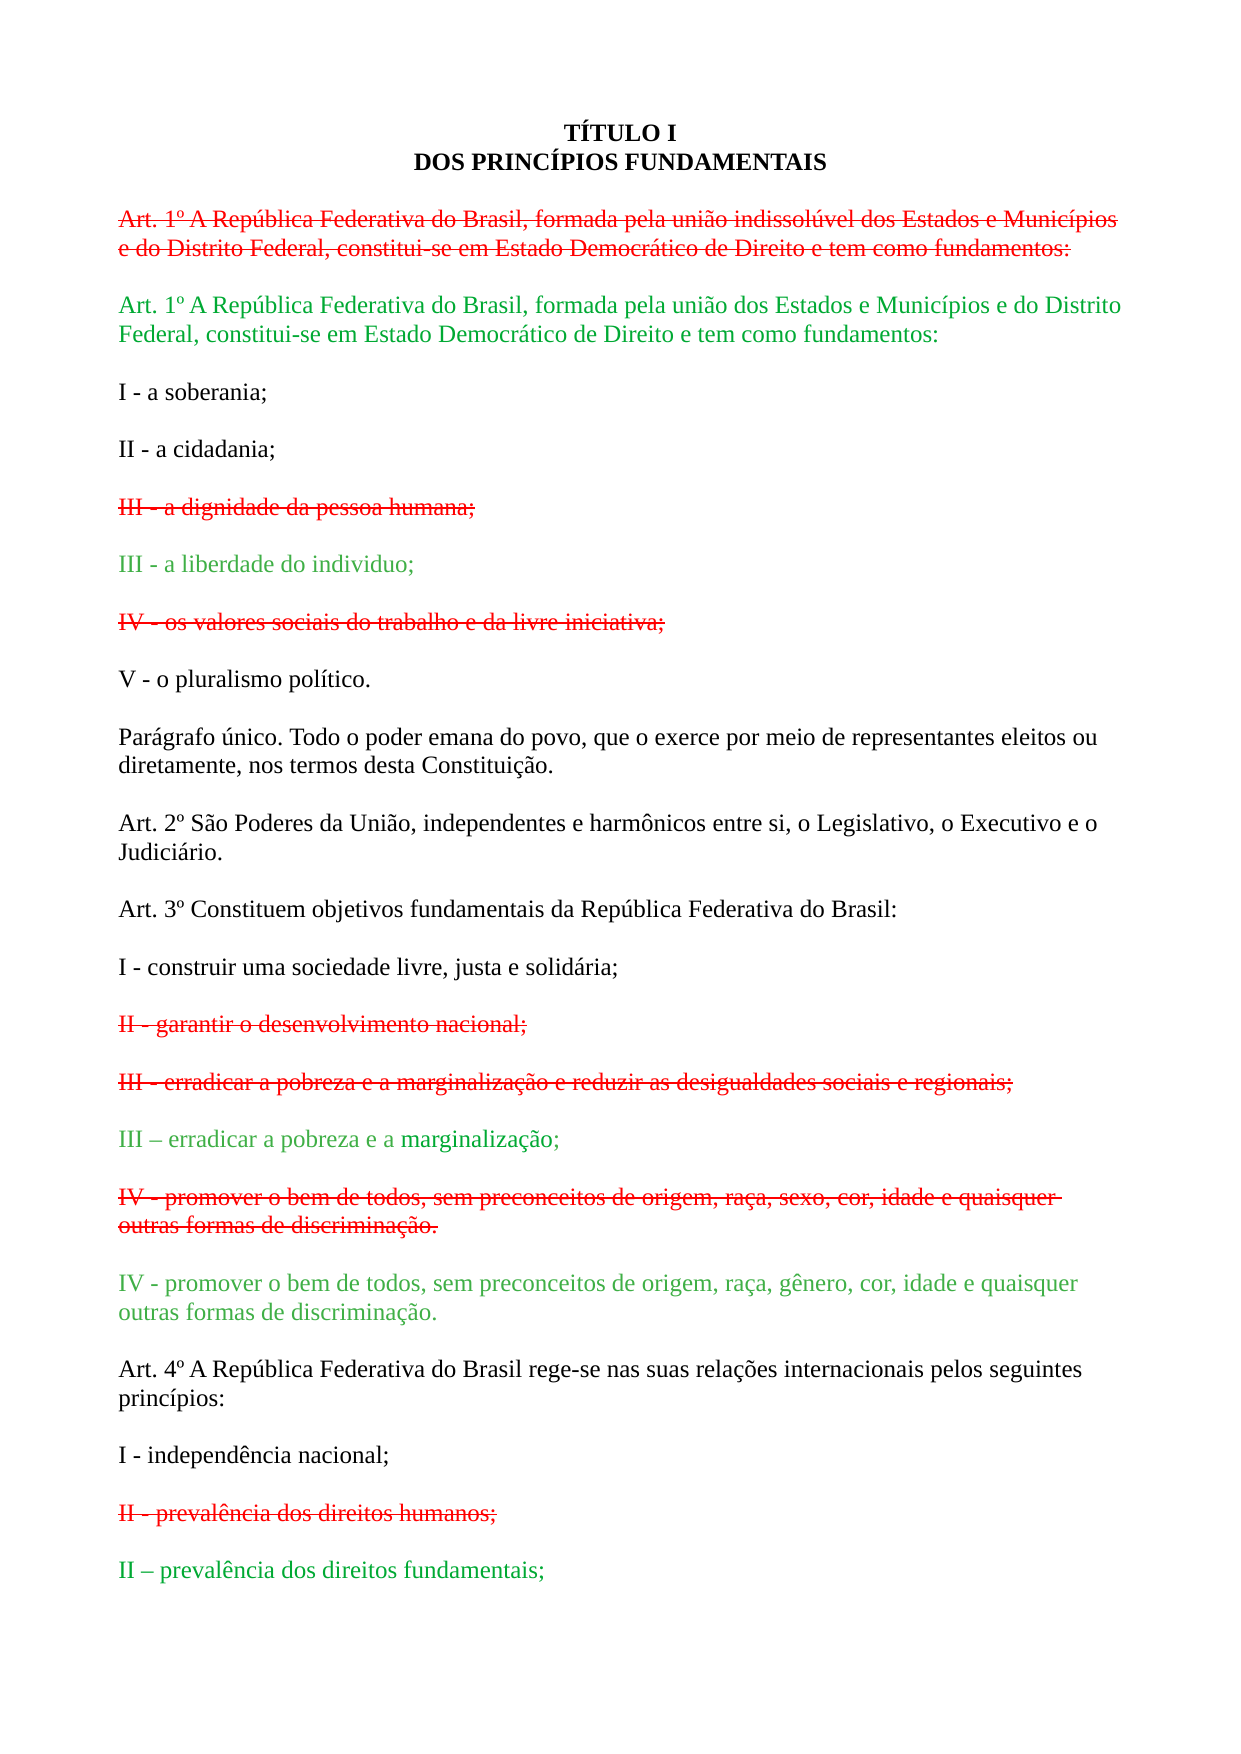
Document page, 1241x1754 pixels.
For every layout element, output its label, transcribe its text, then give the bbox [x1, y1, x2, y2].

text II – prevalência dos direitos fundamentais; [118, 1556, 1122, 1584]
text Art. 4º A República Federativa do Brasil rege-se nas suas relações internacionais pelos seguintes princípios: [118, 1354, 1122, 1412]
text III - a liberdade do individuo; [118, 549, 1122, 578]
text DOS PRINCÍPIOS FUNDAMENTAIS [118, 147, 1122, 176]
text IV - promover o bem de todos, sem preconceitos de origem, raça, sexo, cor, idade e quaisquer outras formas de discriminação. [118, 1182, 1122, 1239]
text I - a soberania; [118, 377, 1122, 406]
text TÍTULO I [118, 118, 1122, 147]
text Art. 2º São Poderes da União, independentes e harmônicos entre si, o Legislativo, o Executivo e o Judiciário. [118, 808, 1122, 866]
text I - independência nacional; [118, 1441, 1122, 1469]
text Parágrafo único. Todo o poder emana do povo, que o exerce por meio de representantes eleitos ou diretamente, nos termos desta Constituição. [118, 722, 1122, 779]
text Art. 3º Constituem objetivos fundamentais da República Federativa do Brasil: [118, 894, 1122, 923]
text Art. 1º A República Federativa do Brasil, formada pela união indissolúvel dos Estados e Municípios e do Distrito Federal, constitui-se em Estado Democrático de Direito e tem como fundamentos: [118, 204, 1122, 262]
text II - a cidadania; [118, 434, 1122, 463]
text III – erradicar a pobreza e a marginalização; [118, 1124, 1122, 1153]
text V - o pluralismo político. [118, 664, 1122, 693]
text IV - promover o bem de todos, sem preconceitos de origem, raça, gênero, cor, idade e quaisquer outras formas de discriminação. [118, 1268, 1122, 1326]
text IV - os valores sociais do trabalho e da livre iniciativa; [118, 607, 1122, 636]
text II - prevalência dos direitos humanos; [118, 1498, 1122, 1527]
text III - a dignidade da pessoa humana; [118, 492, 1122, 521]
text II - garantir o desenvolvimento nacional; [118, 1009, 1122, 1038]
text III - erradicar a pobreza e a marginalização e reduzir as desigualdades sociais e regionais; [118, 1067, 1122, 1096]
text Art. 1º A República Federativa do Brasil, formada pela união dos Estados e Municípios e do Distrito Federal, constitui-se em Estado Democrático de Direito e tem como fundamentos: [118, 291, 1122, 348]
text I - construir uma sociedade livre, justa e solidária; [118, 952, 1122, 981]
